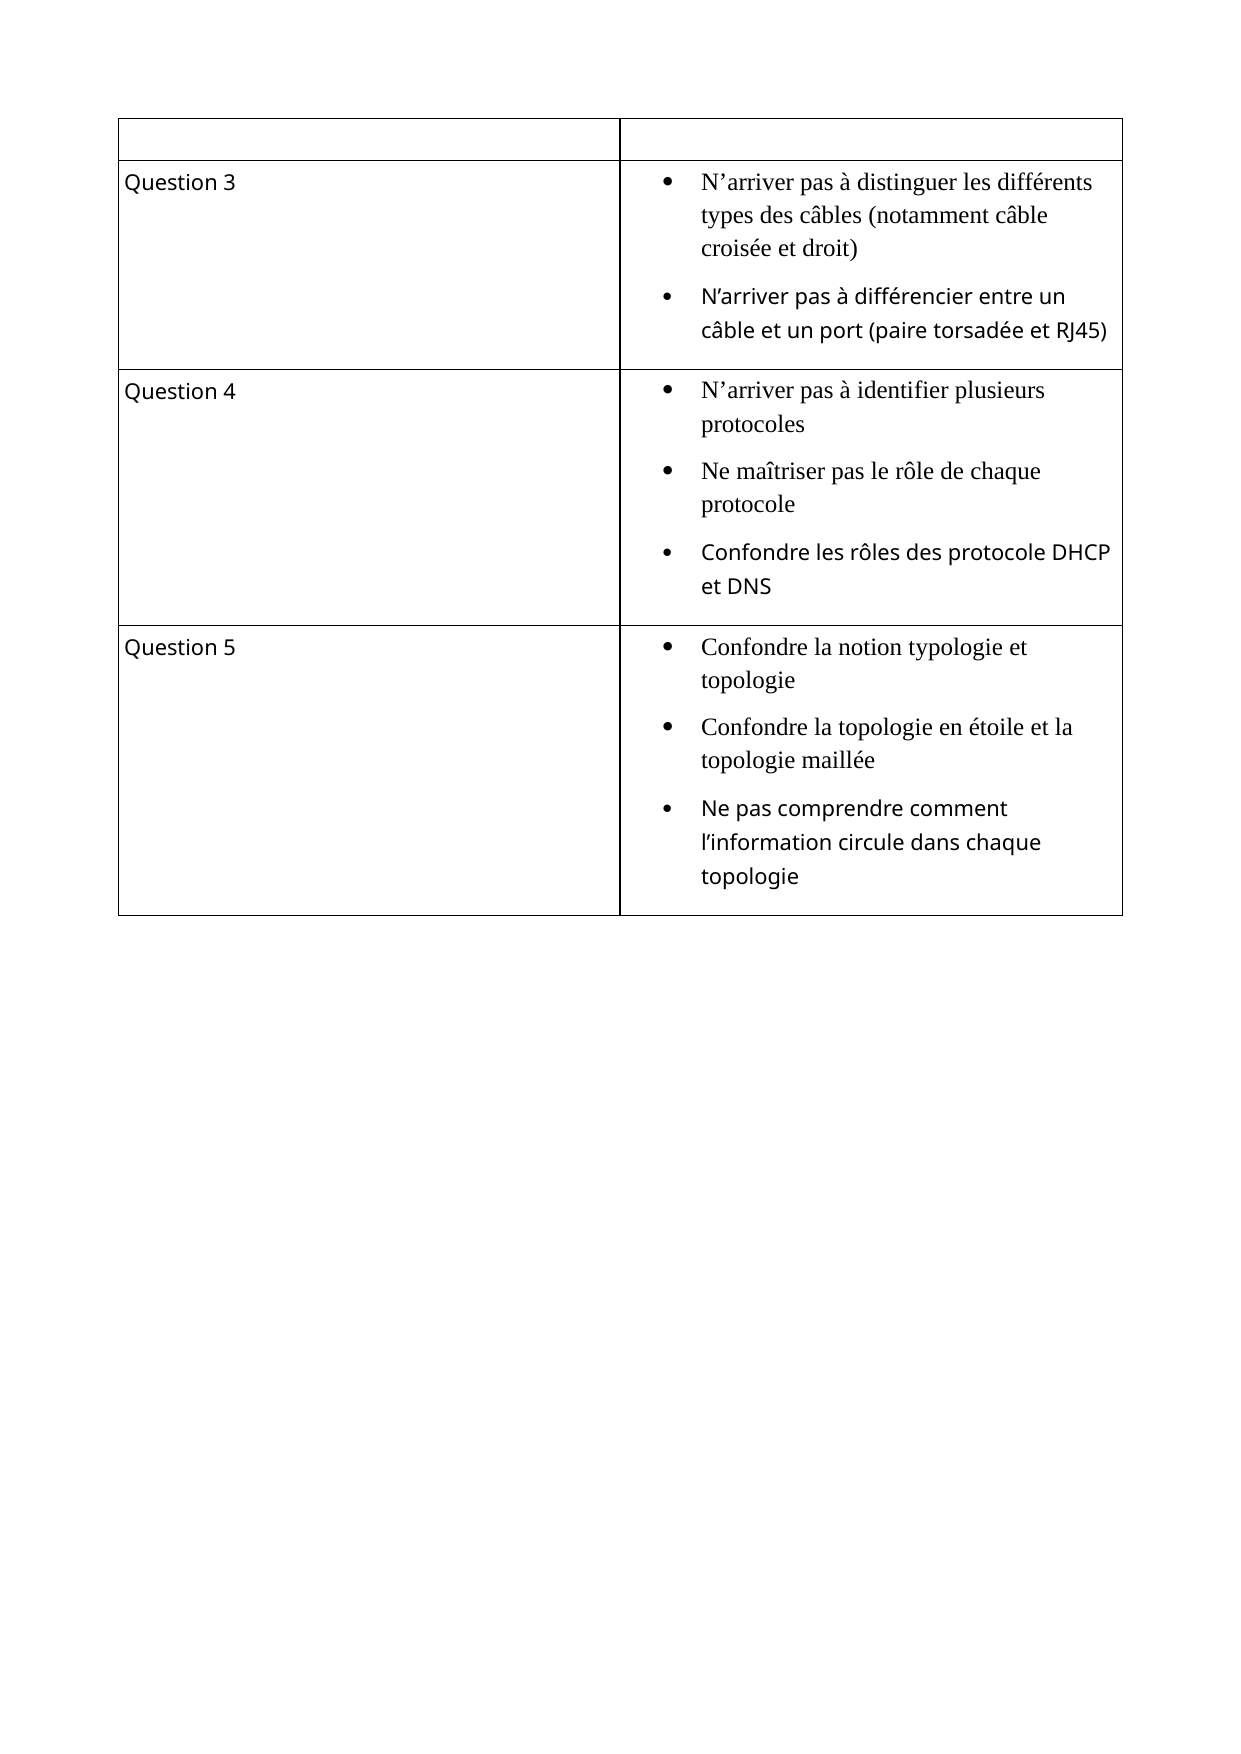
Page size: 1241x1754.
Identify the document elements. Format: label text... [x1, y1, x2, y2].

table_cell N’arriver pas à distinguer les différents types des câbles (notamment câble croisée et droit) N’arriver pas à différencier entre un câble et un port (paire torsadée et RJ45) [621, 161, 1122, 369]
table_cell N’arriver pas à identifier plusieurs protocoles Ne maîtriser pas le rôle de chaque protocole Confondre les rôles des protocole DHCP et DNS [621, 370, 1122, 625]
table_cell Question 3 [119, 161, 619, 369]
table_cell [119, 119, 619, 160]
table_cell Question 5 [119, 626, 619, 915]
table_cell [621, 119, 1122, 160]
table_cell Question 4 [119, 370, 619, 625]
table_cell Confondre la notion typologie et topologie Confondre la topologie en étoile et la topologie maillée Ne pas comprendre comment l’information circule dans chaque topologie [621, 626, 1122, 915]
